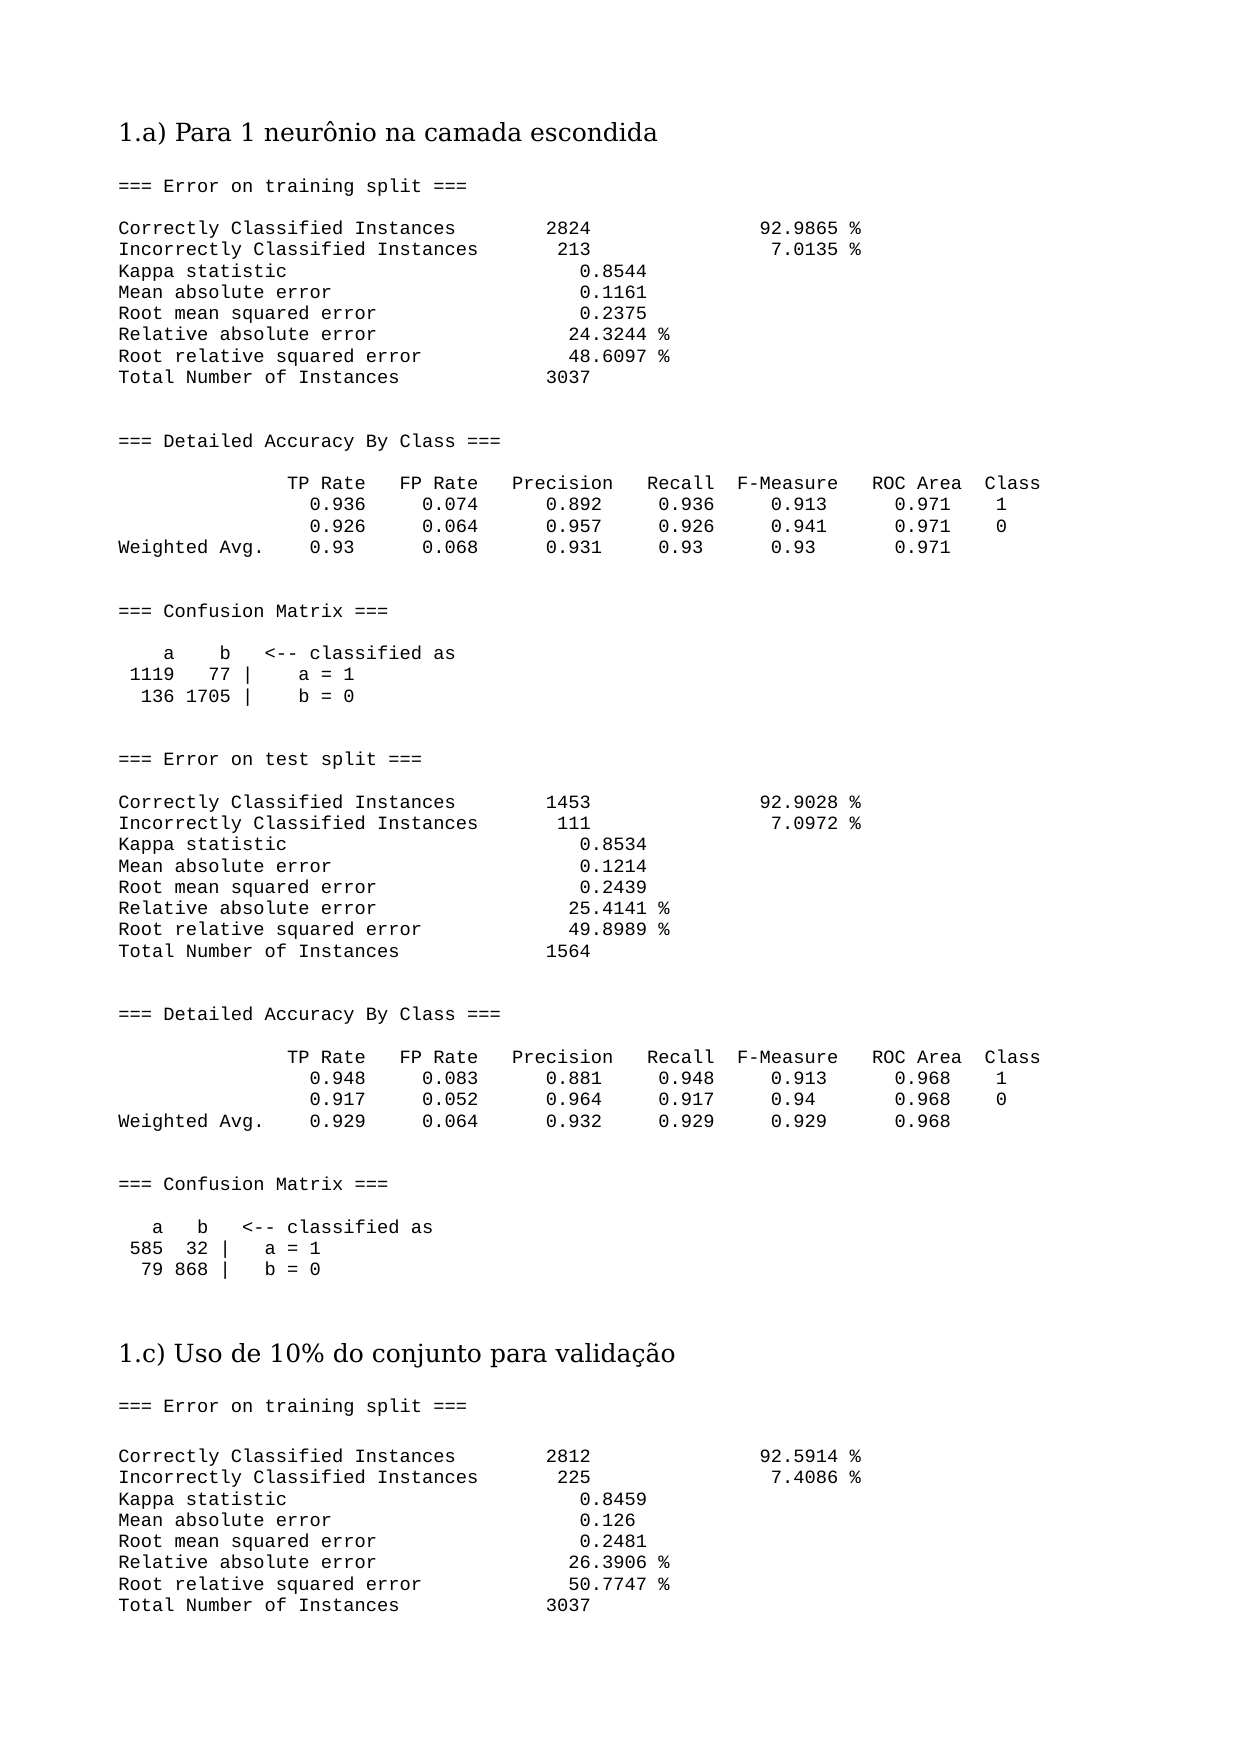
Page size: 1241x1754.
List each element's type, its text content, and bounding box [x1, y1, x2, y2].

text 1.a) Para 1 neurônio na camada escondida [118, 118, 1122, 147]
text Weighted Avg. 0.93 0.068 0.931 0.93 0.93 0.971 [118, 538, 1122, 559]
text 1119 77 | a = 1 [118, 665, 1122, 686]
text === Error on training split === [118, 176, 1122, 198]
text Correctly Classified Instances 2824 92.9865 % [118, 219, 1122, 240]
text Mean absolute error 0.126 [118, 1511, 1122, 1532]
text === Confusion Matrix === [118, 1175, 1122, 1196]
text a b <-- classified as [118, 1218, 1122, 1239]
text Root mean squared error 0.2481 [118, 1532, 1122, 1553]
text TP Rate FP Rate Precision Recall F-Measure ROC Area Class [118, 474, 1122, 495]
text Kappa statistic 0.8534 [118, 835, 1122, 856]
text Correctly Classified Instances 1453 92.9028 % [118, 793, 1122, 814]
text Weighted Avg. 0.929 0.064 0.932 0.929 0.929 0.968 [118, 1111, 1122, 1133]
text Kappa statistic 0.8544 [118, 261, 1122, 283]
text Correctly Classified Instances 2812 92.5914 % [118, 1447, 1122, 1468]
text 585 32 | a = 1 [118, 1239, 1122, 1260]
text Kappa statistic 0.8459 [118, 1489, 1122, 1511]
text Incorrectly Classified Instances 225 7.4086 % [118, 1468, 1122, 1489]
text === Detailed Accuracy By Class === [118, 431, 1122, 453]
text Incorrectly Classified Instances 111 7.0972 % [118, 814, 1122, 835]
text 0.917 0.052 0.964 0.917 0.94 0.968 0 [118, 1090, 1122, 1111]
text Relative absolute error 25.4141 % [118, 899, 1122, 920]
text 0.948 0.083 0.881 0.948 0.913 0.968 1 [118, 1069, 1122, 1090]
text === Error on test split === [118, 750, 1122, 771]
text 1.c) Uso de 10% do conjunto para validação [118, 1339, 1122, 1368]
text Mean absolute error 0.1161 [118, 283, 1122, 304]
text Relative absolute error 26.3906 % [118, 1553, 1122, 1574]
text === Detailed Accuracy By Class === [118, 1005, 1122, 1026]
text TP Rate FP Rate Precision Recall F-Measure ROC Area Class [118, 1048, 1122, 1069]
text Root relative squared error 49.8989 % [118, 920, 1122, 941]
text Total Number of Instances 1564 [118, 941, 1122, 963]
text a b <-- classified as [118, 644, 1122, 665]
text === Confusion Matrix === [118, 601, 1122, 623]
text Root relative squared error 48.6097 % [118, 346, 1122, 368]
text Root relative squared error 50.7747 % [118, 1574, 1122, 1596]
text === Error on training split === [118, 1397, 1122, 1418]
text Incorrectly Classified Instances 213 7.0135 % [118, 240, 1122, 261]
text Total Number of Instances 3037 [118, 368, 1122, 389]
text Root mean squared error 0.2375 [118, 304, 1122, 325]
text 0.926 0.064 0.957 0.926 0.941 0.971 0 [118, 516, 1122, 538]
text Total Number of Instances 3037 [118, 1596, 1122, 1617]
text 79 868 | b = 0 [118, 1260, 1122, 1281]
text Relative absolute error 24.3244 % [118, 325, 1122, 346]
text 136 1705 | b = 0 [118, 686, 1122, 708]
text Root mean squared error 0.2439 [118, 878, 1122, 899]
text 0.936 0.074 0.892 0.936 0.913 0.971 1 [118, 495, 1122, 516]
text Mean absolute error 0.1214 [118, 856, 1122, 878]
